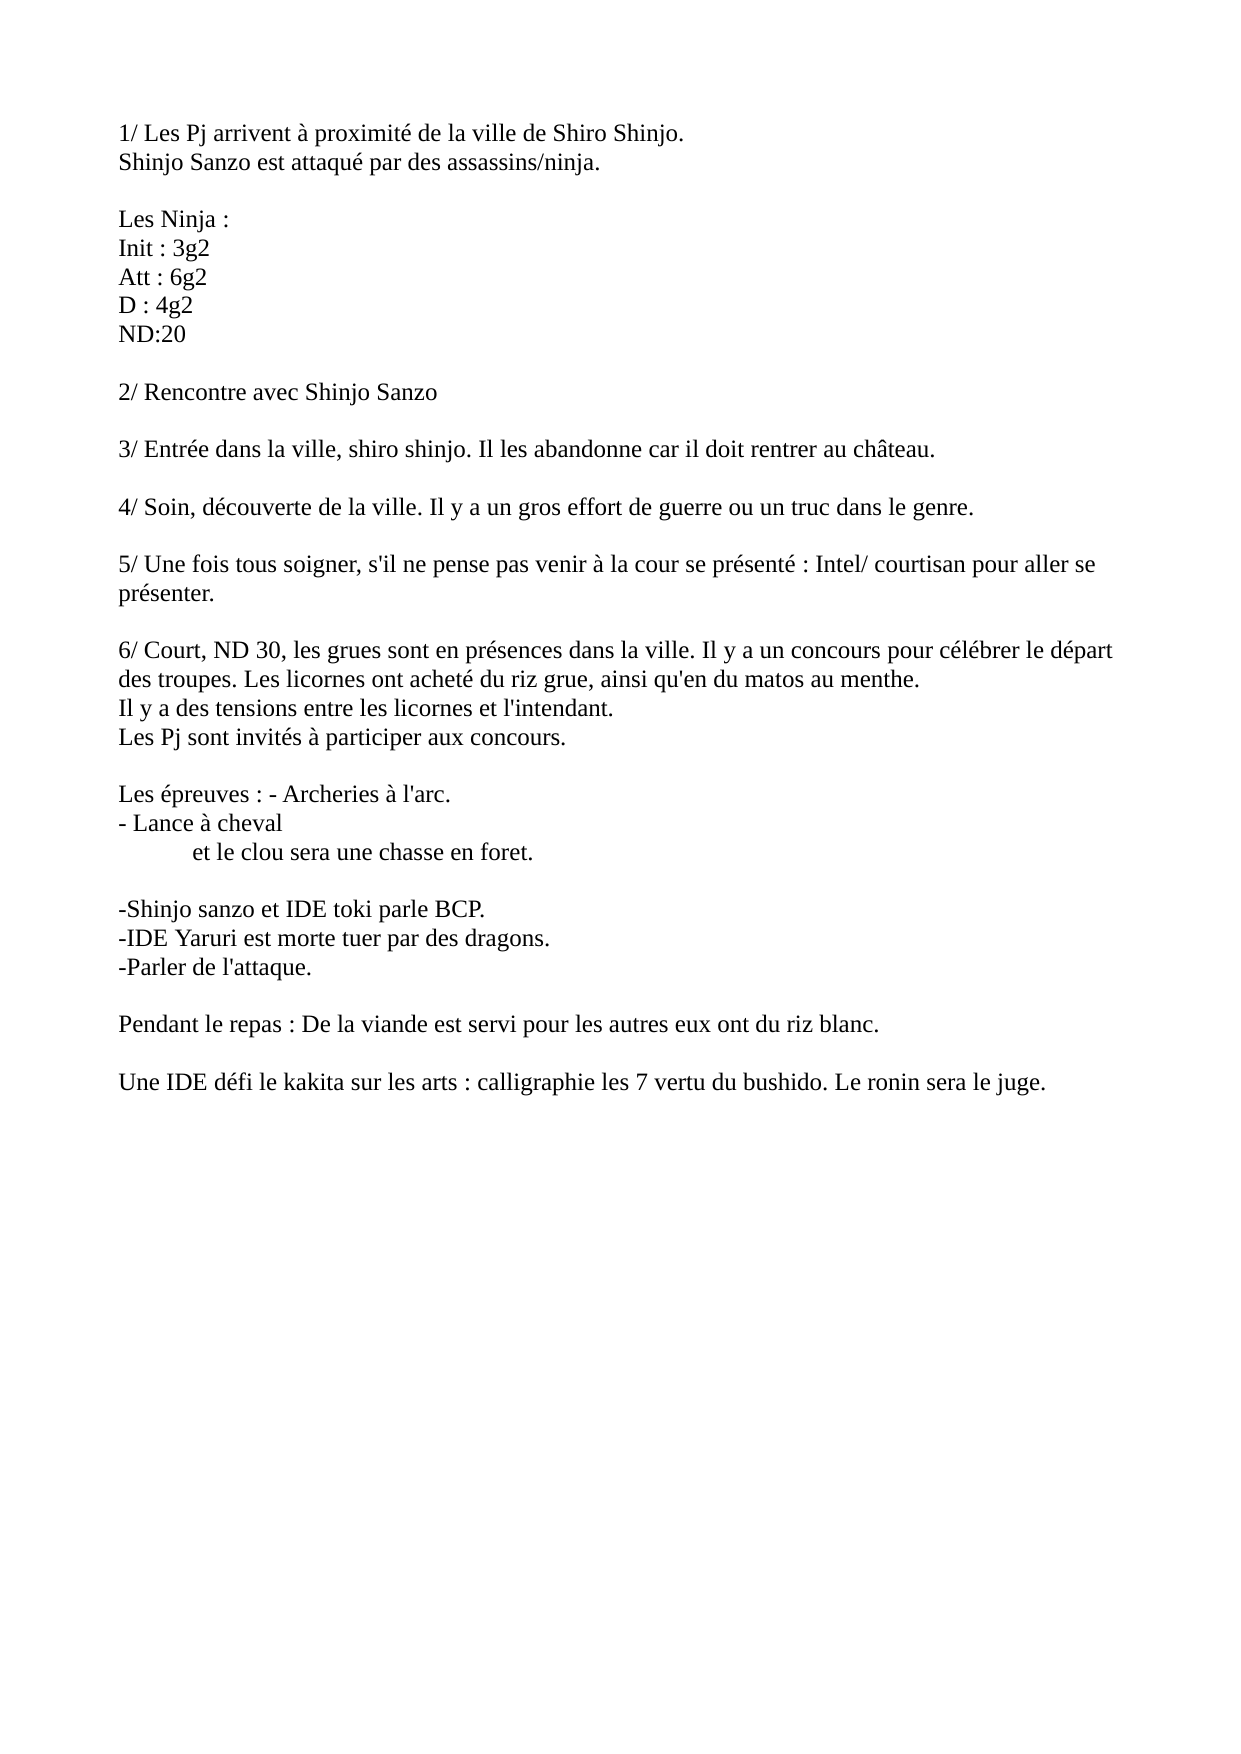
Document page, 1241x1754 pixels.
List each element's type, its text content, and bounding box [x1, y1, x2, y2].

text D : 4g2 [118, 291, 1122, 319]
text Les Ninja : [118, 204, 1122, 233]
text ND:20 [118, 319, 1122, 348]
text 1/ Les Pj arrivent à proximité de la ville de Shiro Shinjo. [118, 118, 1122, 147]
text 6/ Court, ND 30, les grues sont en présences dans la ville. Il y a un concours pour célébrer le départ des troupes. Les licornes ont acheté du riz grue, ainsi qu'en du matos au menthe. [118, 636, 1122, 693]
text Une IDE défi le kakita sur les arts : calligraphie les 7 vertu du bushido. Le ronin sera le juge. [118, 1067, 1122, 1096]
text 4/ Soin, découverte de la ville. Il y a un gros effort de guerre ou un truc dans le genre. [118, 492, 1122, 521]
text Les Pj sont invités à participer aux concours. [118, 722, 1122, 751]
text -Parler de l'attaque. [118, 952, 1122, 981]
text Pendant le repas : De la viande est servi pour les autres eux ont du riz blanc. [118, 1009, 1122, 1038]
text 2/ Rencontre avec Shinjo Sanzo [118, 377, 1122, 406]
text Att : 6g2 [118, 262, 1122, 291]
text - Lance à cheval [118, 808, 1122, 837]
text 5/ Une fois tous soigner, s'il ne pense pas venir à la cour se présenté : Intel/ courtisan pour aller se présenter. [118, 549, 1122, 607]
text Init : 3g2 [118, 233, 1122, 262]
text -Shinjo sanzo et IDE toki parle BCP. [118, 894, 1122, 923]
text 3/ Entrée dans la ville, shiro shinjo. Il les abandonne car il doit rentrer au château. [118, 434, 1122, 463]
text Shinjo Sanzo est attaqué par des assassins/ninja. [118, 147, 1122, 176]
text -IDE Yaruri est morte tuer par des dragons. [118, 923, 1122, 952]
text et le clou sera une chasse en foret. [118, 837, 1122, 866]
text Les épreuves : - Archeries à l'arc. [118, 779, 1122, 808]
text Il y a des tensions entre les licornes et l'intendant. [118, 693, 1122, 722]
